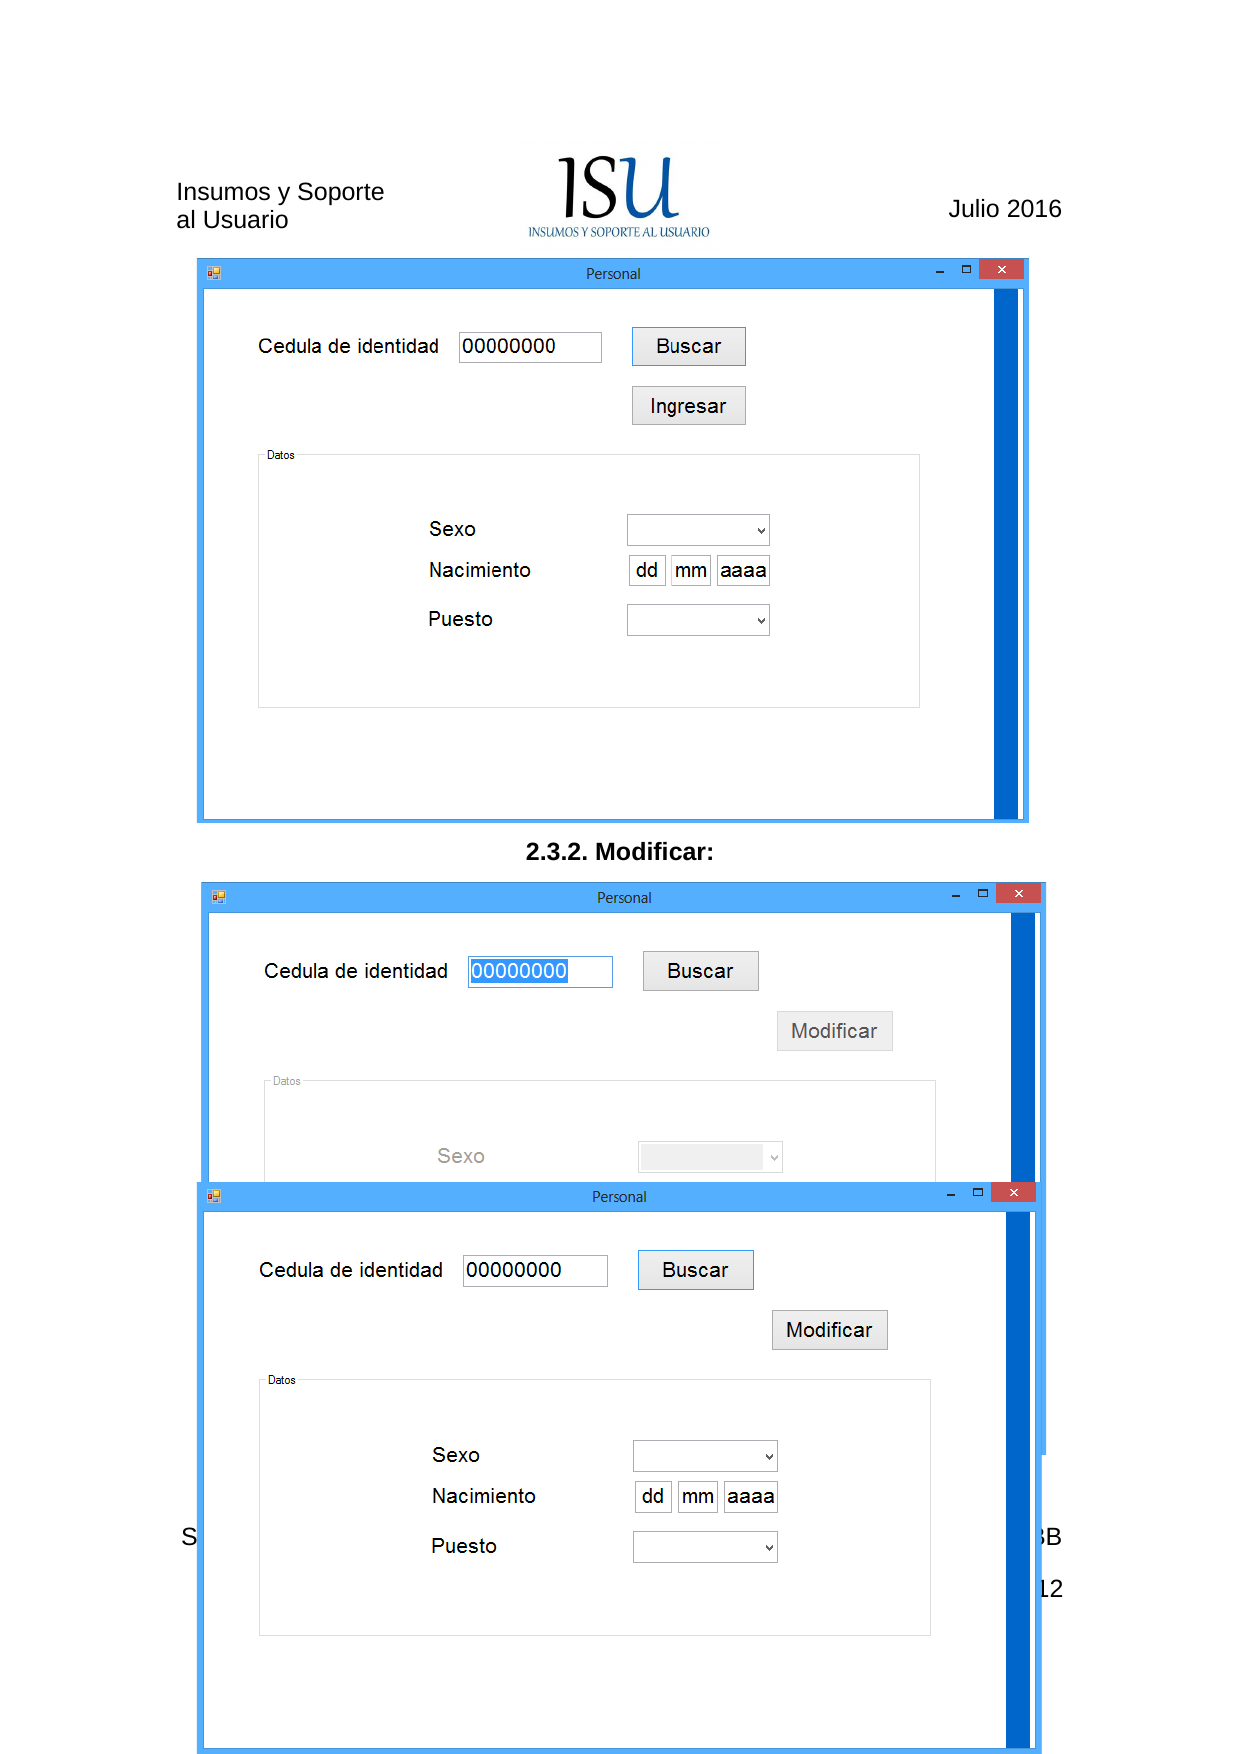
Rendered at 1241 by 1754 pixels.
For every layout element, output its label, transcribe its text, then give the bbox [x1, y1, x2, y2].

text 2.3.2. Modificar: [177, 260, 1063, 866]
picture [517, 138, 723, 252]
